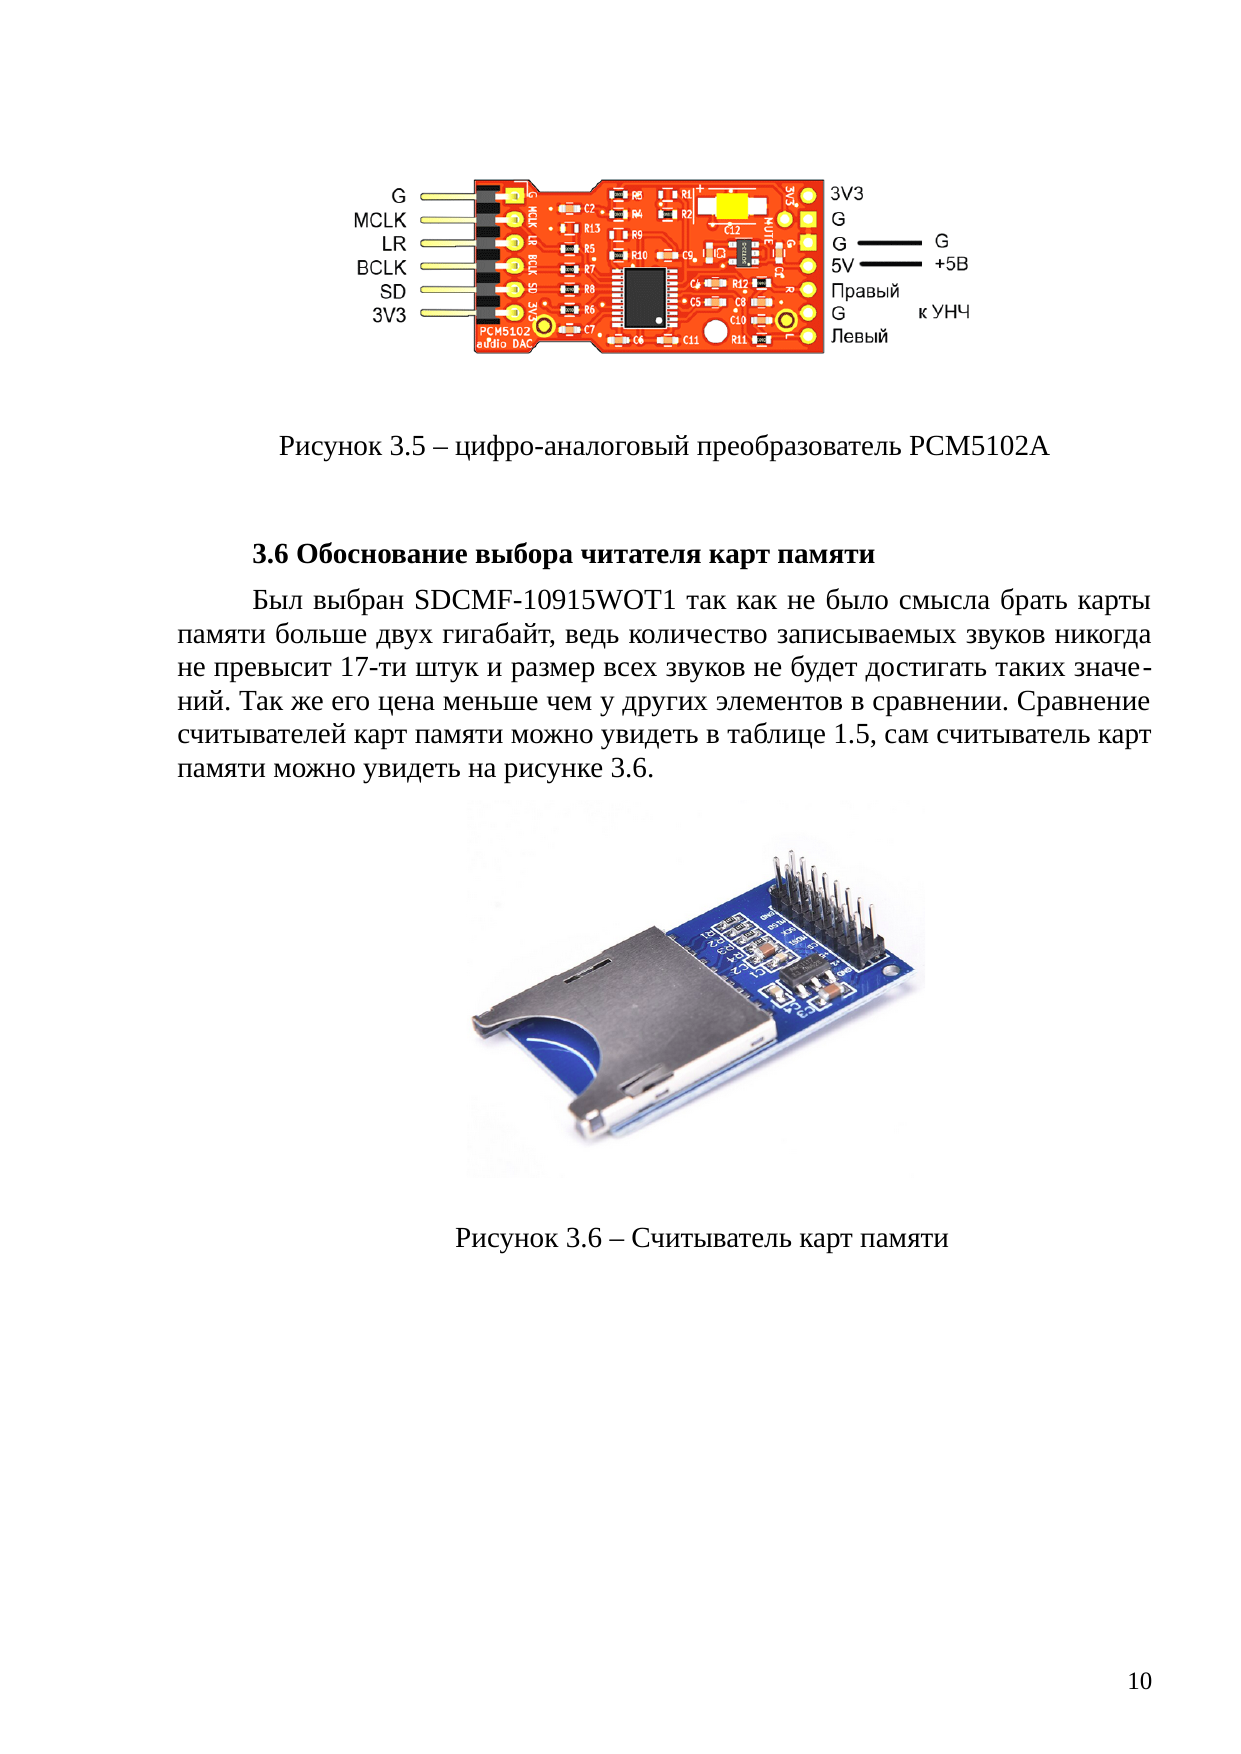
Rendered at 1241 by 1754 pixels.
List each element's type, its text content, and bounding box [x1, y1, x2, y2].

picture [466, 800, 926, 1178]
subtitle 3.6 Обоснование выбора читателя карт памяти [177, 536, 1152, 570]
picture [332, 118, 998, 403]
text Был выбран SDCMF-10915WOT1 так как не было смысла брать карты памяти больше двух гигабайт, ведь количество записываемых звуков никогда не превысит 17-ти штук и размер всех звуков не будет достигать таких значе­ний. Так же его цена меньше чем у других элементов в сравнении. Сравнение считывателей карт памяти можно увидеть в таблице 1.5, сам считыватель карт памяти можно увидеть на рисунке 3.6. [177, 582, 1152, 784]
text Рисунок 3.6 – Считыватель карт памяти [177, 1220, 1152, 1253]
text Рисунок 3.5 – цифро-аналоговый преобразователь PCM5102A [177, 428, 1152, 461]
